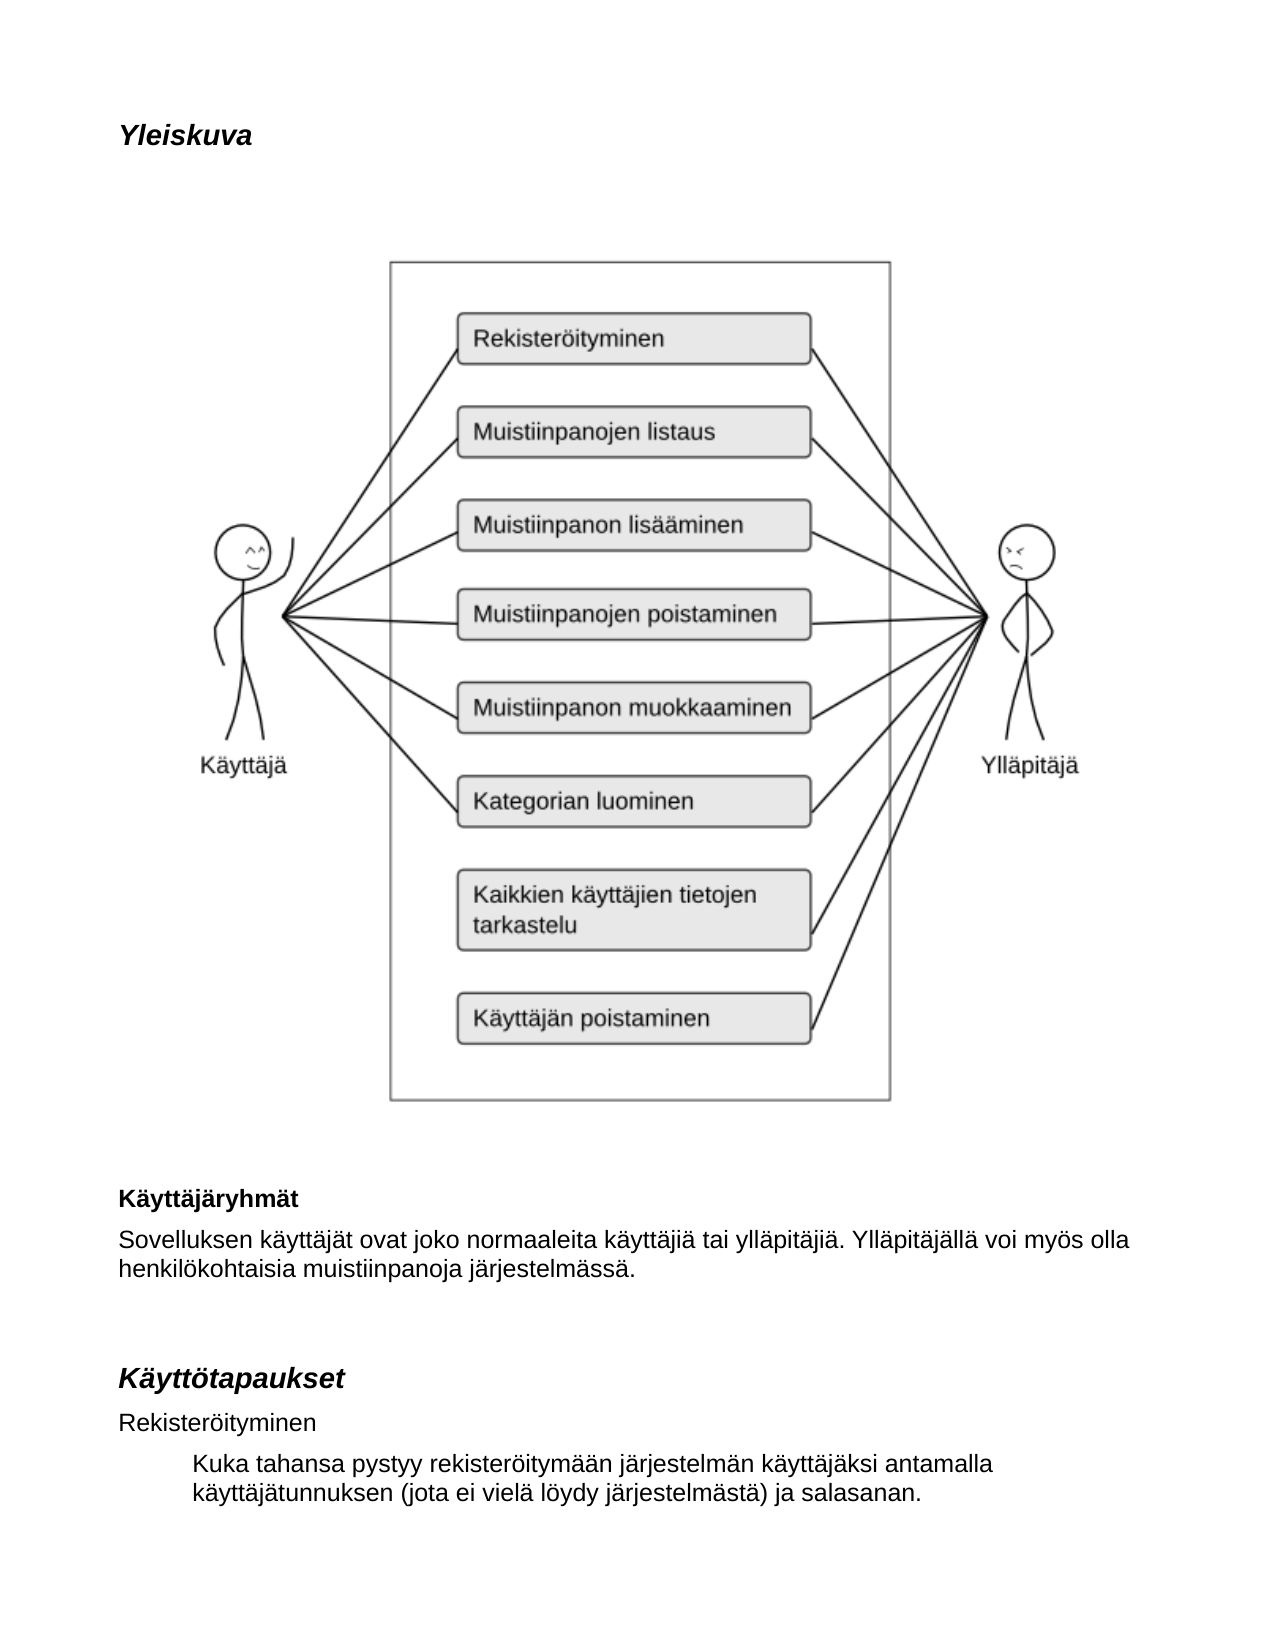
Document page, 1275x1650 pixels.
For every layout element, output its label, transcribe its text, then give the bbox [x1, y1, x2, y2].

text Kuka tahansa pystyy rekisteröitymään järjestelmän käyttäjäksi antamalla käyttäjätunnuksen (jota ei vielä löydy järjestelmästä) ja salasanan. [118, 1449, 1157, 1506]
subtitle Yleiskuva [118, 118, 1157, 152]
text Käyttäjäryhmät [118, 1184, 1157, 1213]
text Rekisteröityminen [118, 1407, 1157, 1436]
text Sovelluksen käyttäjät ovat joko normaaleita käyttäjiä tai ylläpitäjiä. Ylläpitäjällä voi myös olla henkilökohtaisia muistiinpanoja järjestelmässä. [118, 1225, 1157, 1283]
subtitle Käyttötapaukset [118, 1361, 1157, 1395]
picture [118, 164, 1157, 1184]
